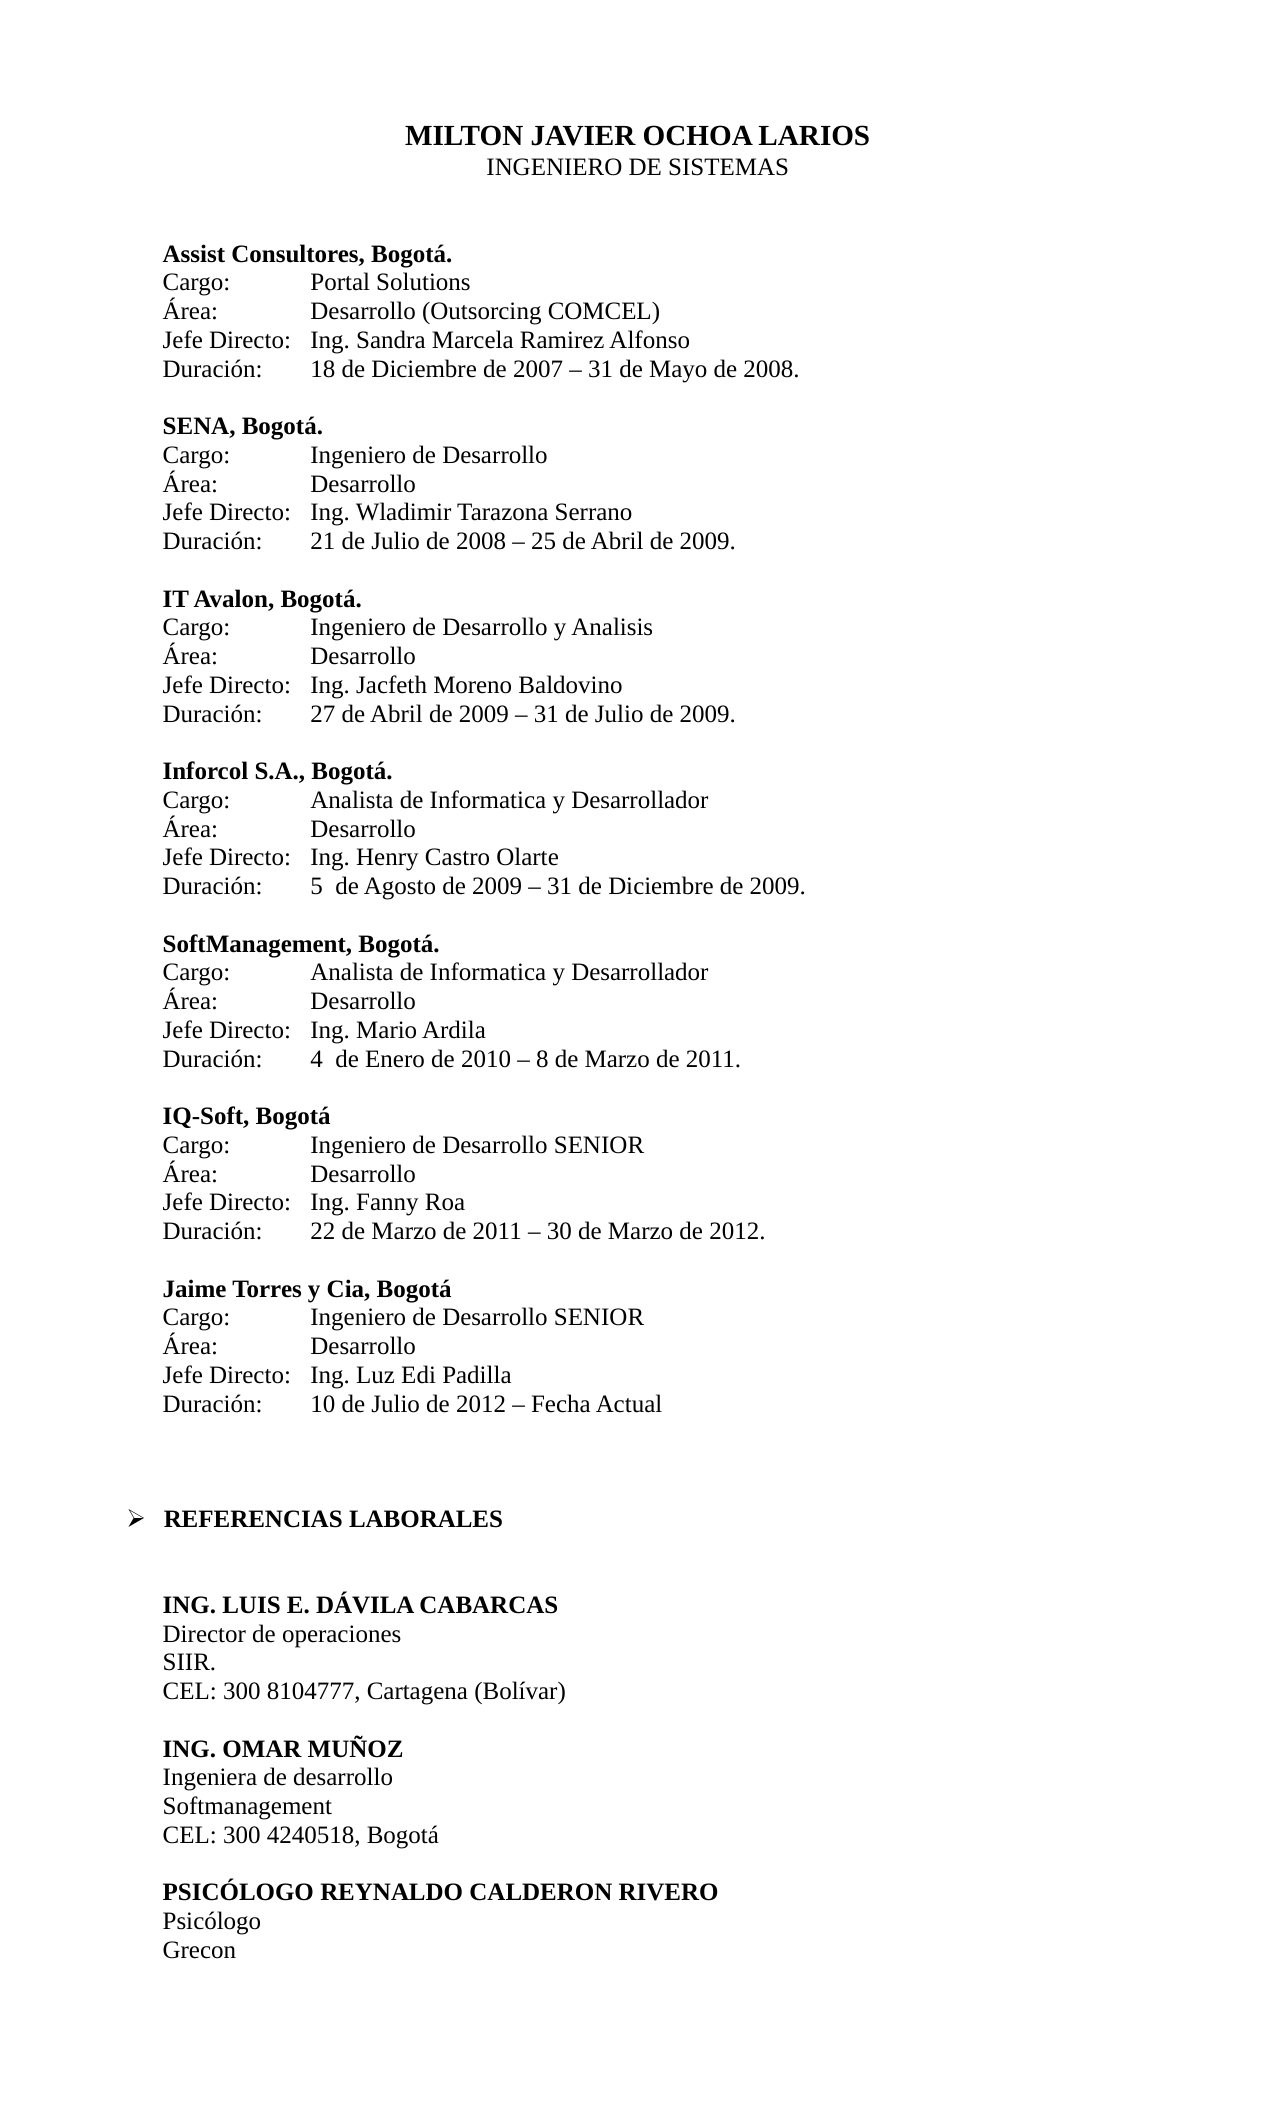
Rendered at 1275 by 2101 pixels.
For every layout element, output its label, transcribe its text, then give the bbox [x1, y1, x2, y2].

text IQ-Soft, Bogotá [88, 1101, 1186, 1130]
text PSICÓLOGO REYNALDO CALDERON RIVERO [88, 1877, 1186, 1906]
text ING. LUIS E. DÁVILA CABARCAS [88, 1590, 1186, 1619]
text Psicólogo [88, 1906, 1186, 1935]
text CEL: 300 4240518, Bogotá [88, 1820, 1186, 1849]
text Cargo: Ingeniero de Desarrollo SENIOR [88, 1302, 1186, 1331]
text Cargo: Ingeniero de Desarrollo SENIOR [88, 1130, 1186, 1159]
text Duración: 18 de Diciembre de 2007 – 31 de Mayo de 2008. [88, 354, 1186, 382]
text Jefe Directo: Ing. Henry Castro Olarte [88, 842, 1186, 871]
text Cargo: Analista de Informatica y Desarrollador [88, 785, 1186, 814]
text Duración: 22 de Marzo de 2011 – 30 de Marzo de 2012. [88, 1216, 1186, 1245]
text Grecon [88, 1935, 1186, 1964]
text Jefe Directo: Ing. Jacfeth Moreno Baldovino [88, 670, 1186, 699]
text CEL: 300 8104777, Cartagena (Bolívar) [88, 1676, 1186, 1705]
text ING. OMAR MUÑOZ [88, 1734, 1186, 1762]
text Ingeniera de desarrollo [88, 1762, 1186, 1791]
text Duración: 21 de Julio de 2008 – 25 de Abril de 2009. [88, 526, 1186, 555]
text Jefe Directo: Ing. Wladimir Tarazona Serrano [88, 497, 1186, 526]
text Cargo: Ingeniero de Desarrollo [88, 440, 1186, 469]
text Área: Desarrollo [88, 1331, 1186, 1360]
text Jefe Directo: Ing. Sandra Marcela Ramirez Alfonso [88, 325, 1186, 354]
text SoftManagement, Bogotá. [88, 929, 1186, 957]
text Cargo: Analista de Informatica y Desarrollador [88, 957, 1186, 986]
text SENA, Bogotá. [88, 411, 1186, 440]
text Assist Consultores, Bogotá. [88, 239, 1186, 267]
text Duración: 10 de Julio de 2012 – Fecha Actual [88, 1389, 1186, 1417]
text Área: Desarrollo [88, 986, 1186, 1015]
text Duración: 27 de Abril de 2009 – 31 de Julio de 2009. [88, 699, 1186, 727]
text Área: Desarrollo [88, 641, 1186, 670]
text IT Avalon, Bogotá. [88, 584, 1186, 612]
text Cargo: Portal Solutions [88, 267, 1186, 296]
text Inforcol S.A., Bogotá. [88, 756, 1186, 785]
text Área: Desarrollo [88, 814, 1186, 842]
text Área: Desarrollo (Outsorcing COMCEL) [88, 296, 1186, 325]
text Director de operaciones [88, 1619, 1186, 1647]
text Duración: 5 de Agosto de 2009 – 31 de Diciembre de 2009. [88, 871, 1186, 900]
text Duración: 4 de Enero de 2010 – 8 de Marzo de 2011. [88, 1044, 1186, 1072]
text Jaime Torres y Cia, Bogotá [88, 1274, 1186, 1302]
text Jefe Directo: Ing. Luz Edi Padilla [88, 1360, 1186, 1389]
text Jefe Directo: Ing. Fanny Roa [88, 1187, 1186, 1216]
list REFERENCIAS LABORALES [126, 1504, 1186, 1532]
text Softmanagement [88, 1791, 1186, 1820]
text SIIR. [88, 1647, 1186, 1676]
text Jefe Directo: Ing. Mario Ardila [88, 1015, 1186, 1044]
text Área: Desarrollo [88, 469, 1186, 497]
text Cargo: Ingeniero de Desarrollo y Analisis [88, 612, 1186, 641]
text Área: Desarrollo [88, 1159, 1186, 1187]
